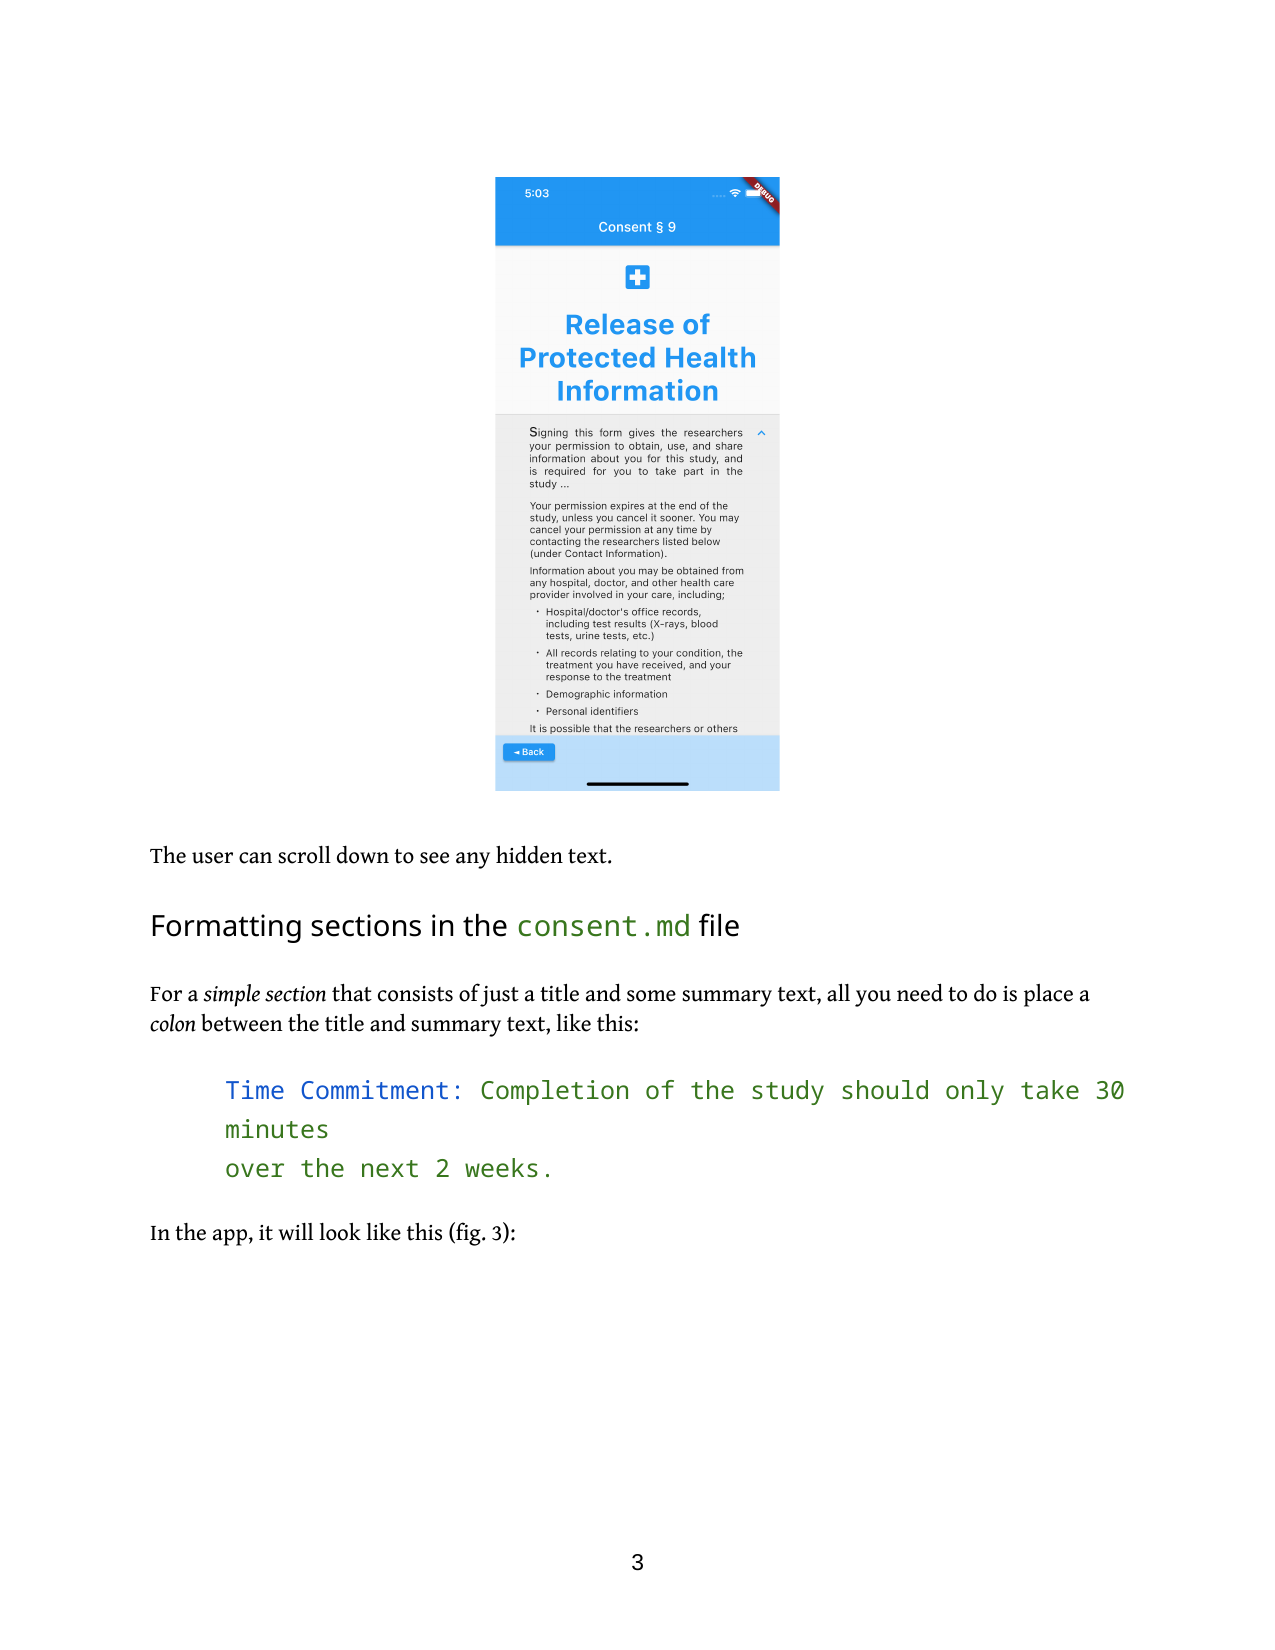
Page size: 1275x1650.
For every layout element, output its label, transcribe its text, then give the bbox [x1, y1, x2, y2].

text Formatting sections in the consent.md file [150, 905, 1125, 944]
text Time Commitment: Completion of the study should only take 30 minutes [225, 1073, 1125, 1146]
picture [495, 177, 780, 791]
text over the next 2 weeks. [225, 1151, 1125, 1185]
text For a simple section that consists of just a title and some summary text, all you need to do is place a colon between the title and summary text, like this: [150, 981, 1125, 1038]
text In the app, it will look like this (fig. 3): [150, 1221, 1125, 1247]
text The user can scroll down to see any hidden text. [150, 844, 1125, 870]
